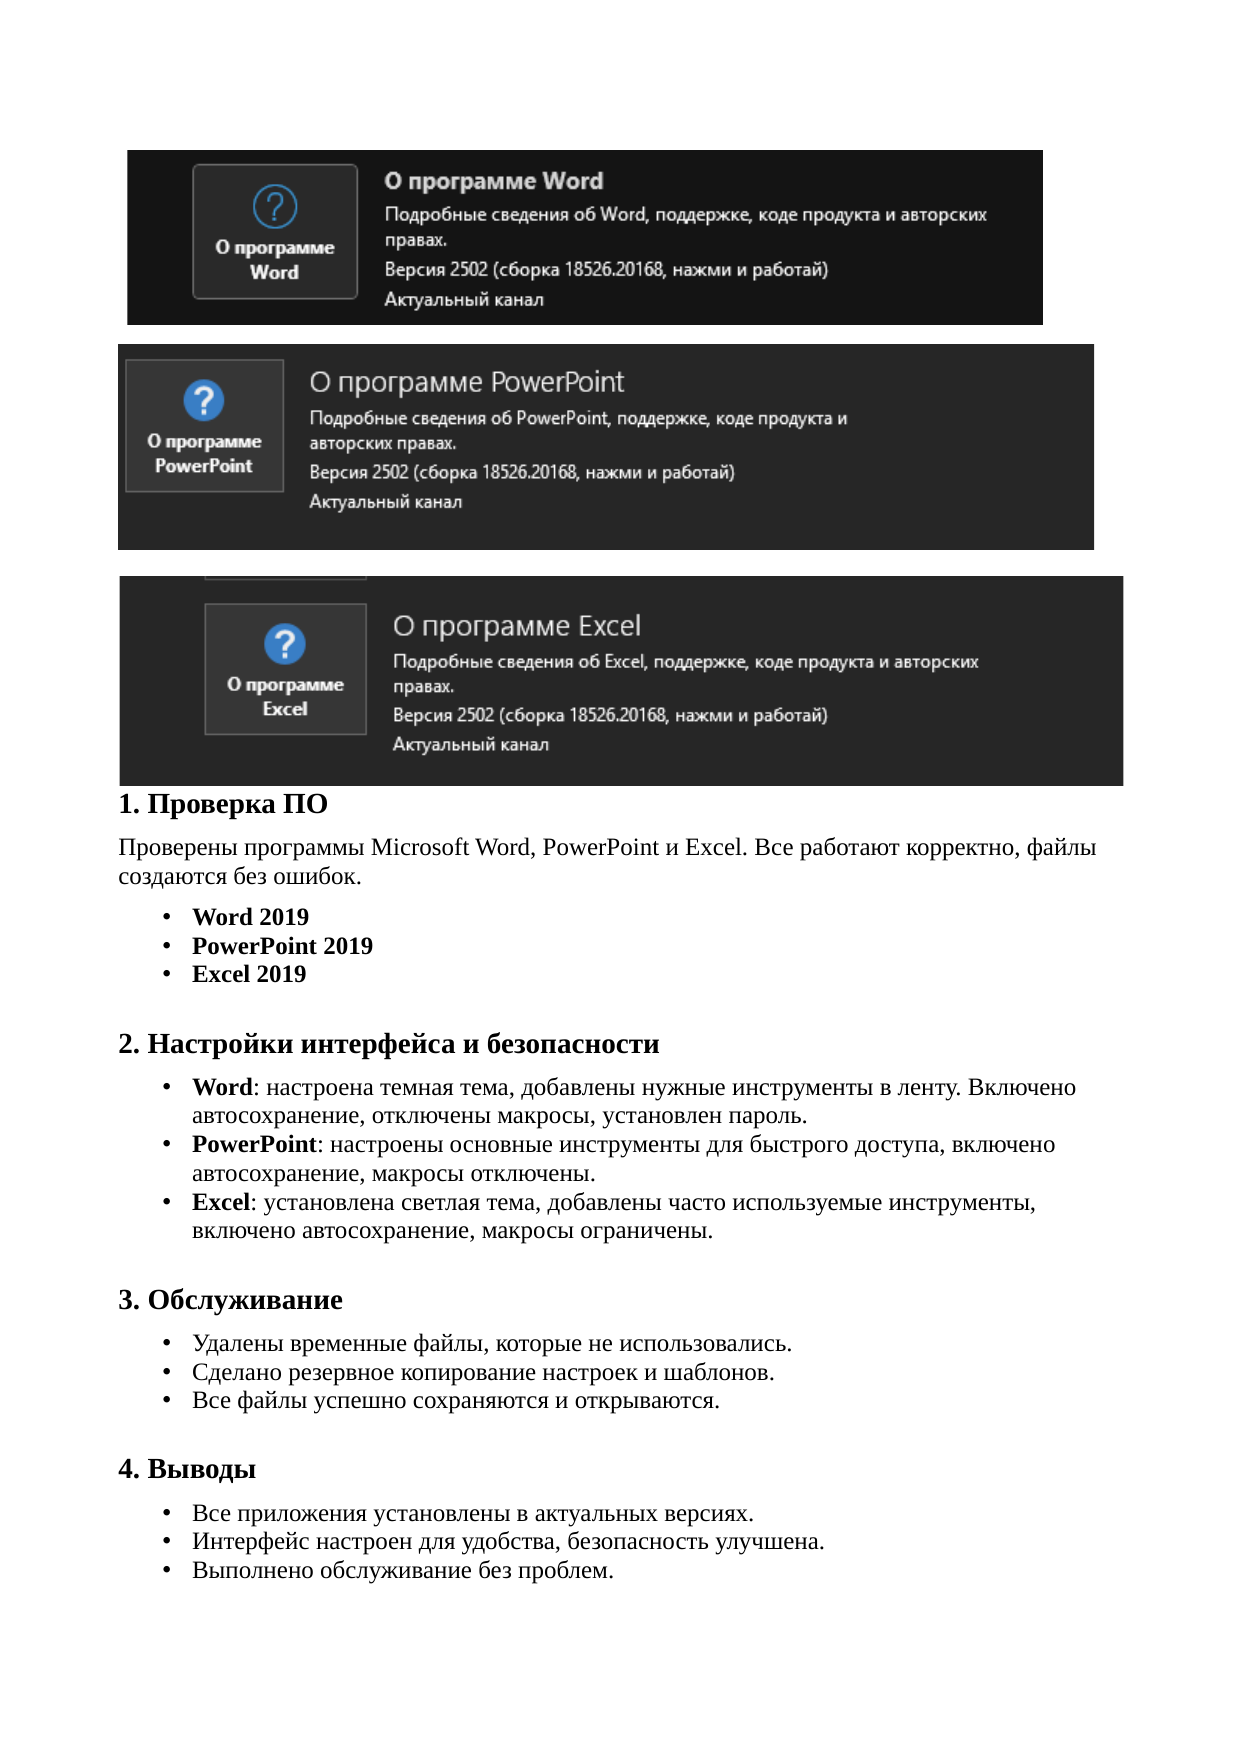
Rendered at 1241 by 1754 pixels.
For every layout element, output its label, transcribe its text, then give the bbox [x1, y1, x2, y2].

list PowerPoint 2019 [162, 931, 1122, 959]
subtitle 4. Выводы [118, 1452, 1122, 1485]
list Все файлы успешно сохраняются и открываются. [162, 1385, 1122, 1414]
list Word: настроена темная тема, добавлены нужные инструменты в ленту. Включено автосохранение, отключены макросы, установлен пароль. [162, 1072, 1122, 1129]
picture [118, 344, 1095, 550]
text Проверены программы Microsoft Word, PowerPoint и Excel. Все работают корректно, файлы создаются без ошибок. [118, 832, 1122, 889]
picture [127, 150, 1043, 325]
subtitle 2. Настройки интерфейса и безопасности [118, 1026, 1122, 1059]
list Word 2019 [162, 902, 1122, 931]
list Удалены временные файлы, которые не использовались. [162, 1328, 1122, 1357]
subtitle 1. Проверка ПО [118, 143, 1122, 819]
subtitle 3. Обслуживание [118, 1282, 1122, 1315]
list Интерфейс настроен для удобства, безопасность улучшена. [162, 1526, 1122, 1555]
list Все приложения установлены в актуальных версиях. [162, 1498, 1122, 1526]
list Excel 2019 [162, 959, 1122, 988]
list Excel: установлена светлая тема, добавлены часто используемые инструменты, включено автосохранение, макросы ограничены. [162, 1187, 1122, 1244]
picture [119, 576, 1124, 786]
list PowerPoint: настроены основные инструменты для быстрого доступа, включено автосохранение, макросы отключены. [162, 1129, 1122, 1187]
list Выполнено обслуживание без проблем. [162, 1555, 1122, 1584]
list Сделано резервное копирование настроек и шаблонов. [162, 1357, 1122, 1385]
